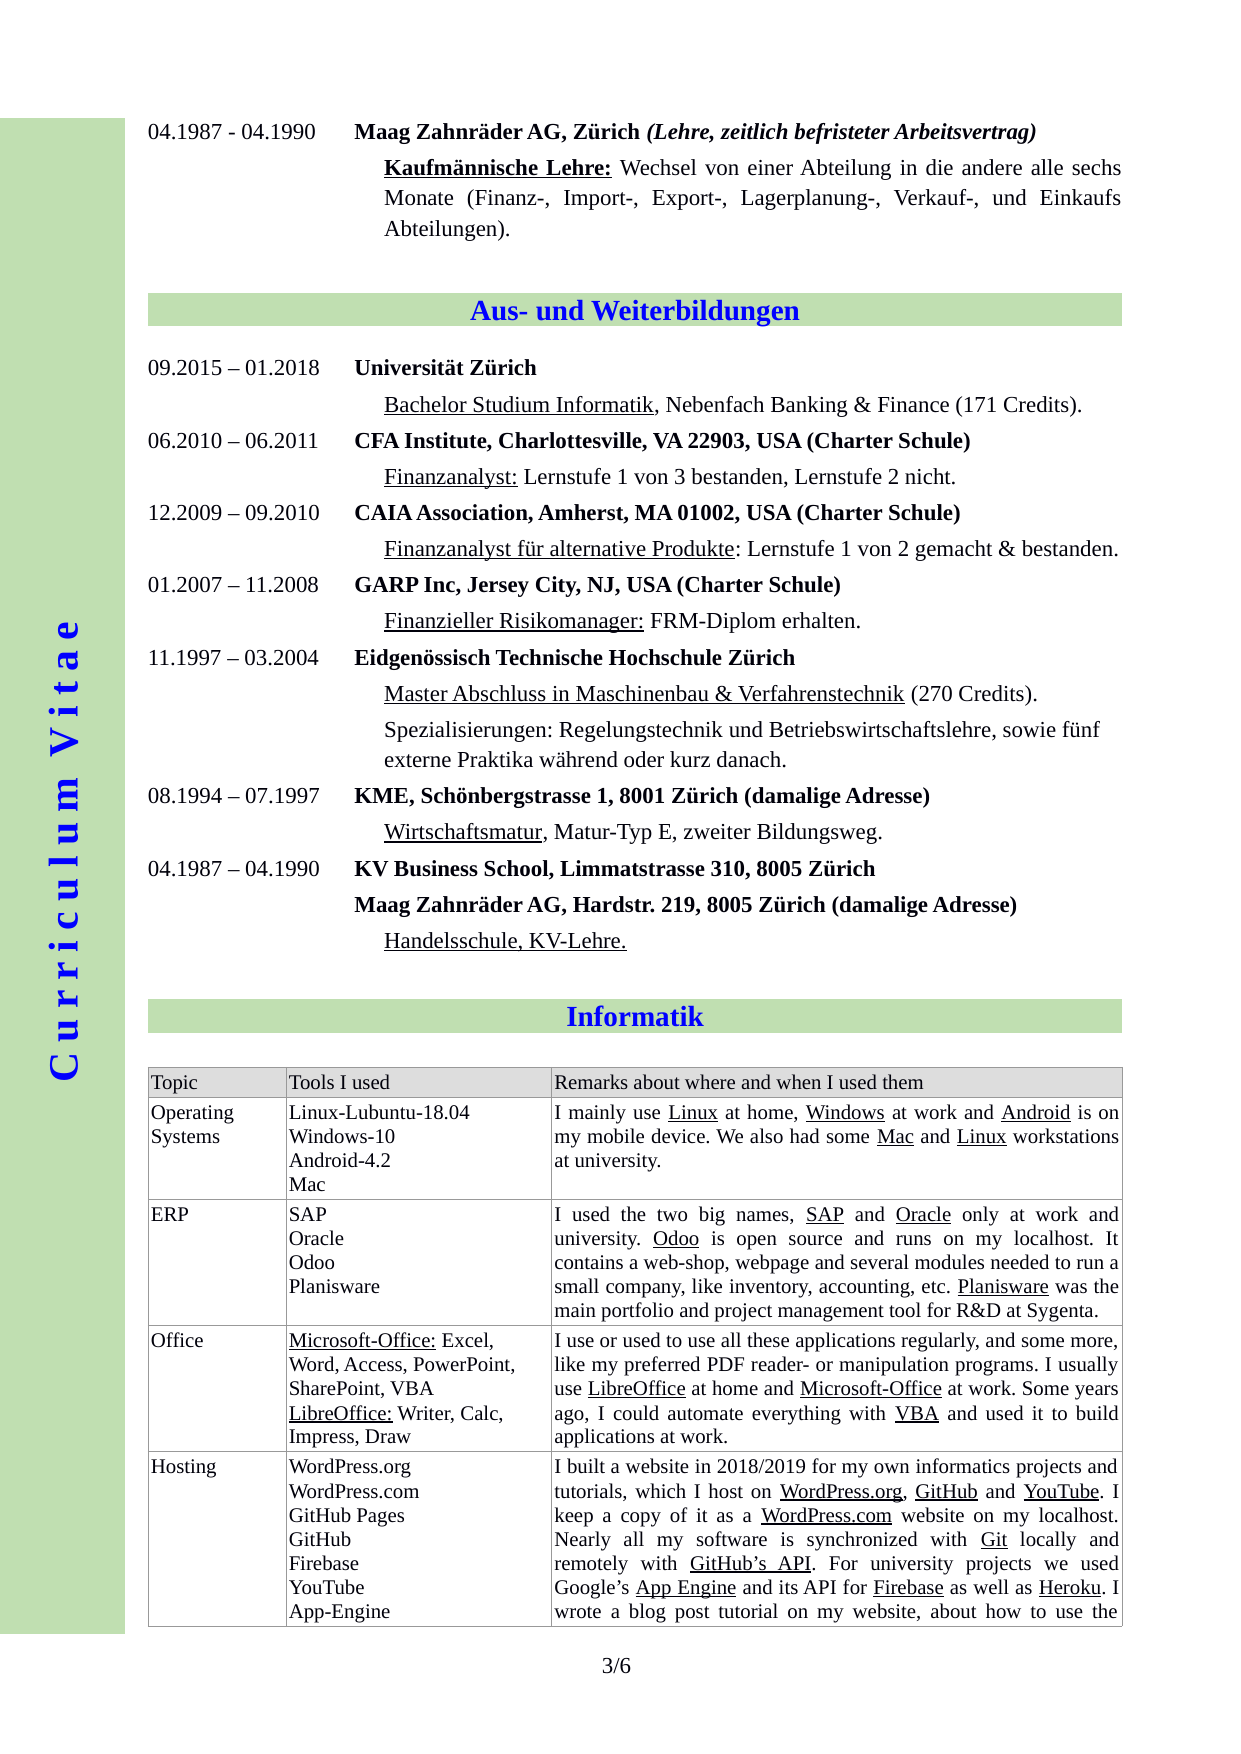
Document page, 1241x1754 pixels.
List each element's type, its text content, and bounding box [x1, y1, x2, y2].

text Finanzieller Risikomanager: FRM-Diplom erhalten. [148, 607, 1122, 634]
text 08.1994 – 07.1997 KME, Schönbergstrasse 1, 8001 Zürich (damalige Adresse) [148, 782, 1122, 809]
table_cell Microsoft-Office: Excel, Word, Access, PowerPoint, SharePoint, VBA LibreOffice: Writer, Calc, Impress, Draw [287, 1326, 551, 1451]
text Kaufmännische Lehre: Wechsel von einer Abteilung in die andere alle sechs Monate (Finanz-, Import-, Export-, Lagerplanung-, Verkauf-, und Einkaufs Abteilungen). [384, 154, 1122, 241]
text Finanzanalyst für alternative Produkte: Lernstufe 1 von 2 gemacht & bestanden. [384, 535, 1122, 562]
text Wirtschaftsmatur, Matur-Typ E, zweiter Bildungsweg. [148, 818, 1122, 845]
table_header Tools I used [287, 1068, 551, 1097]
text Maag Zahnräder AG, Hardstr. 219, 8005 Zürich (damalige Adresse) [148, 891, 1122, 917]
table_cell Operating Systems [149, 1098, 286, 1199]
table_cell WordPress.org WordPress.com GitHub Pages GitHub Firebase YouTube App-Engine [287, 1452, 551, 1626]
text 06.2010 – 06.2011 CFA Institute, Charlottesville, VA 22903, USA (Charter Schule) [148, 427, 1122, 453]
text Finanzanalyst: Lernstufe 1 von 3 bestanden, Lernstufe 2 nicht. [384, 463, 1122, 489]
text Master Abschluss in Maschinenbau & Verfahrenstechnik (270 Credits). [148, 680, 1122, 706]
text Spezialisierungen: Regelungstechnik und Betriebswirtschaftslehre, sowie fünf externe Praktika während oder kurz danach. [384, 716, 1122, 772]
text Bachelor Studium Informatik, Nebenfach Banking & Finance (171 Credits). [148, 391, 1122, 417]
text 04.1987 - 04.1990 Maag Zahnräder AG, Zürich (Lehre, zeitlich befristeter Arbeitsvertrag) [148, 118, 1122, 144]
table_cell SAP Oracle Odoo Planisware [287, 1200, 551, 1325]
table_cell I mainly use Linux at home, Windows at work and Android is on my mobile device. We also had some Mac and Linux workstations at university. [552, 1098, 1122, 1199]
text Aus- und Weiterbildungen [148, 293, 1122, 326]
table_cell ERP [149, 1200, 286, 1325]
text 04.1987 – 04.1990 KV Business School, Limmatstrasse 310, 8005 Zürich [148, 854, 1122, 881]
text 09.2015 – 01.2018 Universität Zürich [148, 354, 1122, 381]
table_cell Hosting [149, 1452, 286, 1626]
text Handelsschule, KV-Lehre. [148, 927, 1122, 953]
table_cell Office [149, 1326, 286, 1451]
table_header Remarks about where and when I used them [552, 1068, 1122, 1097]
text 01.2007 – 11.2008 GARP Inc, Jersey City, NJ, USA (Charter Schule) [148, 571, 1122, 598]
table_cell I used the two big names, SAP and Oracle only at work and university. Odoo is open source and runs on my localhost. It contains a web-shop, webpage and several modules needed to run a small company, like inventory, accounting, etc. Planisware was the main portfolio and project management tool for R&D at Sygenta. [552, 1200, 1122, 1325]
table_cell I use or used to use all these applications regularly, and some more, like my preferred PDF reader- or manipulation programs. I usually use LibreOffice at home and Microsoft-Office at work. Some years ago, I could automate everything with VBA and used it to build applications at work. [552, 1326, 1122, 1451]
text Informatik [148, 999, 1122, 1033]
text 12.2009 – 09.2010 CAIA Association, Amherst, MA 01002, USA (Charter Schule) [148, 499, 1122, 525]
text C u r r i c u l u m V i t a e [9, 611, 116, 1083]
table_cell I built a website in 2018/2019 for my own informatics projects and tutorials, which I host on WordPress.org, GitHub and YouTube. I keep a copy of it as a WordPress.com website on my localhost. Nearly all my software is synchronized with Git locally and remotely with GitHub’s API. For university projects we used Google’s App Engine and its API for Firebase as well as Heroku. I wrote a blog post tutorial on my website, about how to use the [552, 1452, 1122, 1626]
text 11.1997 – 03.2004 Eidgenössisch Technische Hochschule Zürich [148, 644, 1122, 670]
table_header Topic [149, 1068, 286, 1097]
table_cell Linux-Lubuntu-18.04 Windows-10 Android-4.2 Mac [287, 1098, 551, 1199]
